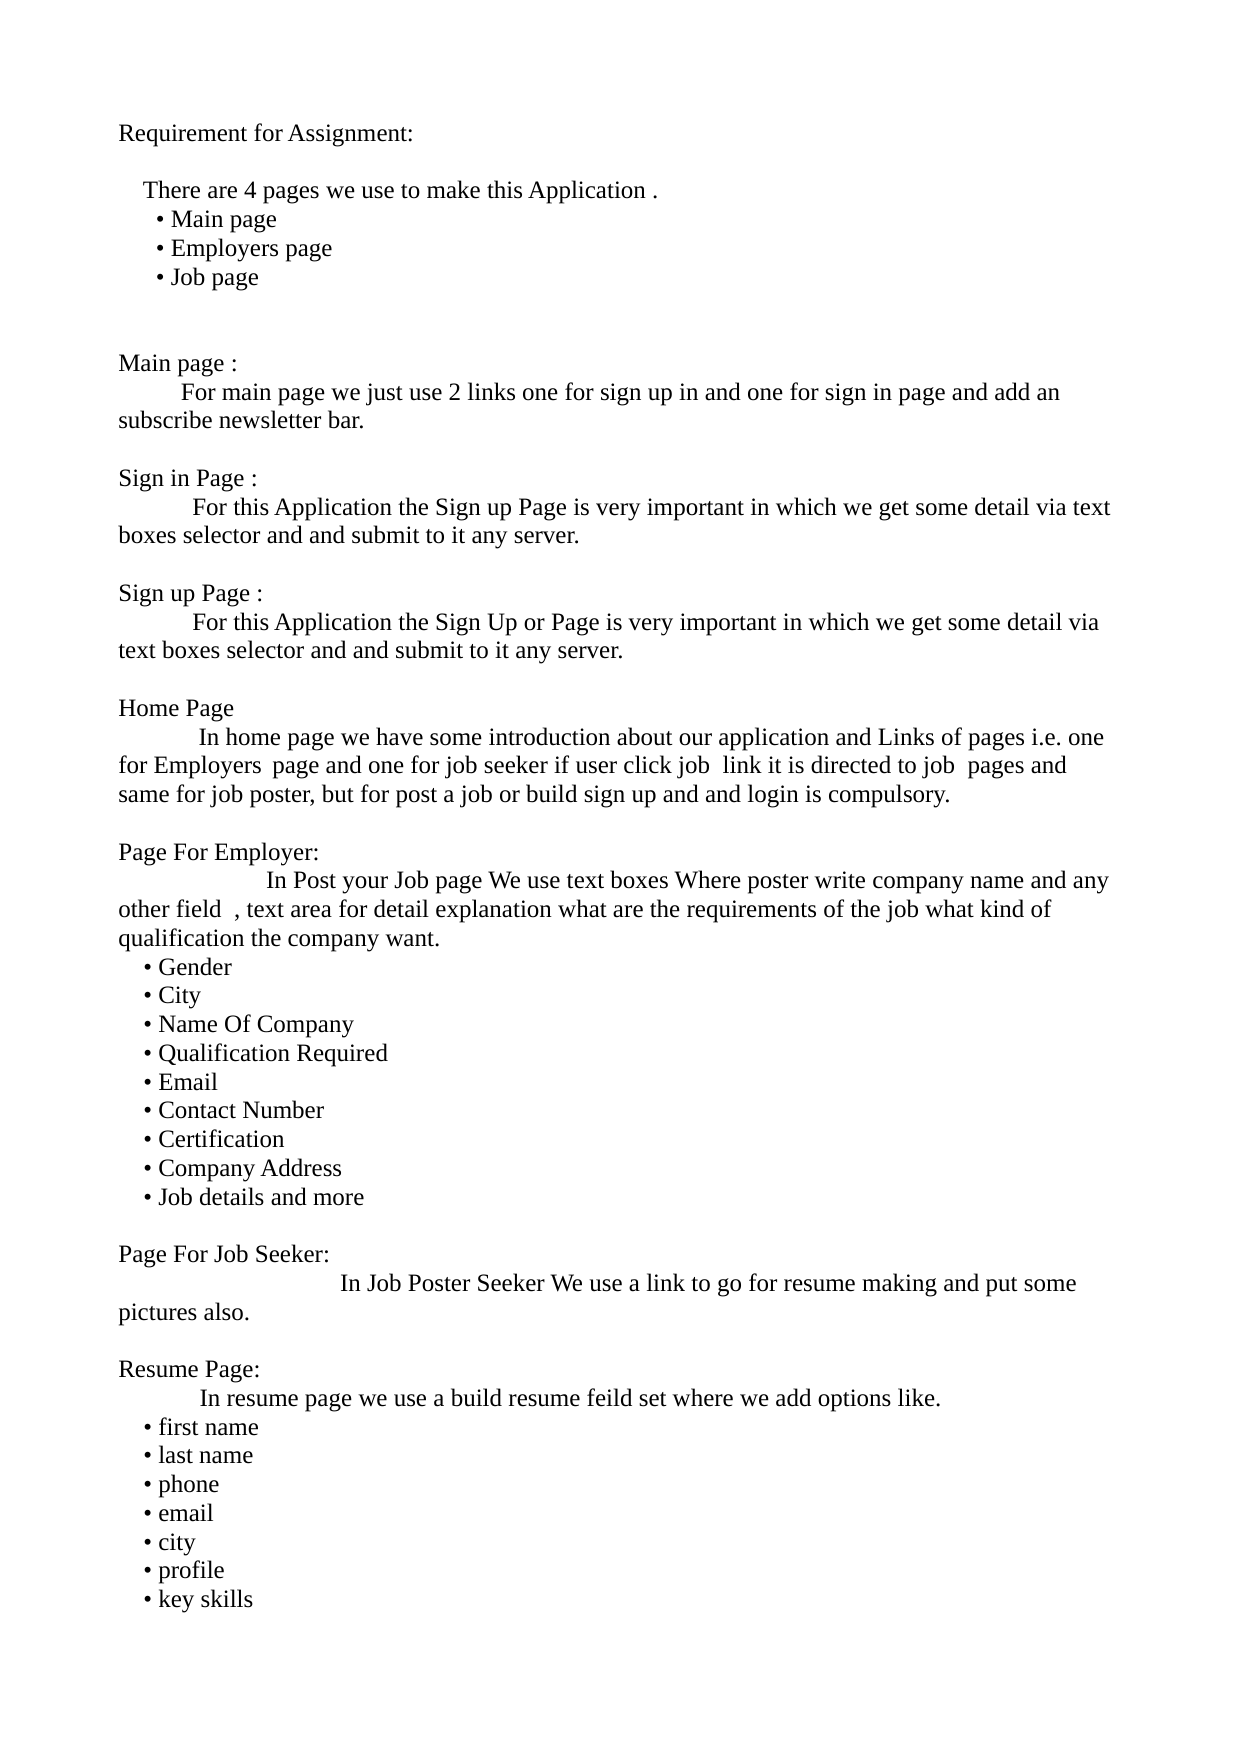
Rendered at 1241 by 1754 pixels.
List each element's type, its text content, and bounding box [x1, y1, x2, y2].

text • Email [118, 1067, 1122, 1096]
text In resume page we use a build resume feild set where we add options like. [118, 1383, 1122, 1412]
text • City [118, 981, 1122, 1009]
text • Job page [118, 262, 1122, 291]
text Requirement for Assignment: [118, 118, 1122, 147]
text • phone [118, 1469, 1122, 1498]
text For main page we just use 2 links one for sign up in and one for sign in page and add an subscribe newsletter bar. [118, 377, 1122, 434]
text • Main page [118, 204, 1122, 233]
text • Contact Number [118, 1096, 1122, 1124]
text • Name Of Company [118, 1009, 1122, 1038]
text Page For Job Seeker: [118, 1239, 1122, 1268]
text In home page we have some introduction about our application and Links of pages i.e. one for Employers page and one for job seeker if user click job link it is directed to job pages and same for job poster, but for post a job or build sign up and and login is compulsory. [118, 722, 1122, 808]
text For this Application the Sign up Page is very important in which we get some detail via text boxes selector and and submit to it any server. [118, 492, 1122, 549]
text Page For Employer: [118, 837, 1122, 866]
text In Job Poster Seeker We use a link to go for resume making and put some pictures also. [118, 1268, 1122, 1326]
text Sign up Page : [118, 578, 1122, 607]
text Home Page [118, 693, 1122, 722]
text • profile [118, 1556, 1122, 1584]
text • Job details and more [118, 1182, 1122, 1211]
text • first name [118, 1412, 1122, 1441]
text Main page : [118, 348, 1122, 377]
text • Certification [118, 1124, 1122, 1153]
text For this Application the Sign Up or Page is very important in which we get some detail via text boxes selector and and submit to it any server. [118, 607, 1122, 664]
text • Employers page [118, 233, 1122, 262]
text • Gender [118, 952, 1122, 981]
text • Qualification Required [118, 1038, 1122, 1067]
text In Post your Job page We use text boxes Where poster write company name and any other field , text area for detail explanation what are the requirements of the job what kind of qualification the company want. [118, 866, 1122, 952]
text There are 4 pages we use to make this Application . [118, 176, 1122, 204]
text • key skills [118, 1584, 1122, 1613]
text • email [118, 1498, 1122, 1527]
text • Company Address [118, 1153, 1122, 1182]
text • city [118, 1527, 1122, 1556]
text • last name [118, 1441, 1122, 1469]
text Sign in Page : [118, 463, 1122, 492]
text Resume Page: [118, 1354, 1122, 1383]
